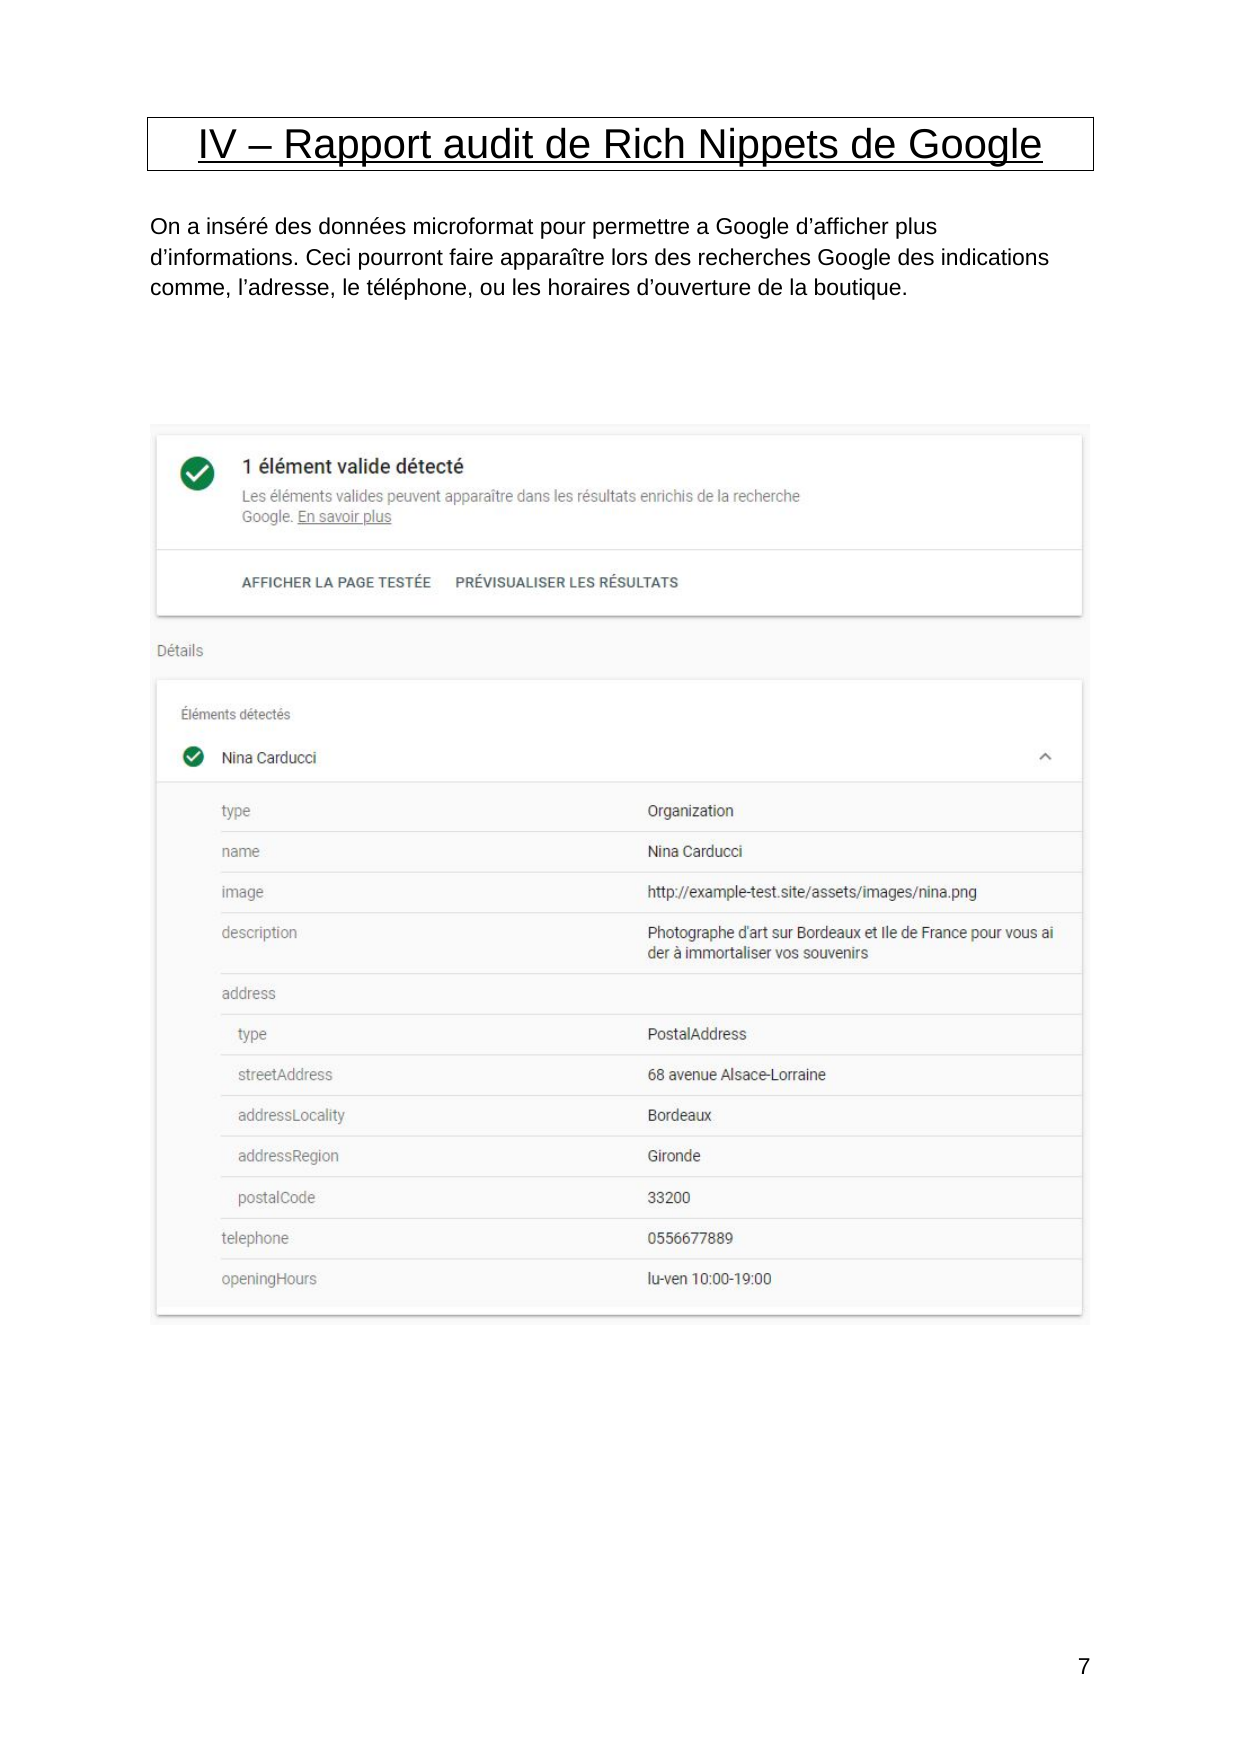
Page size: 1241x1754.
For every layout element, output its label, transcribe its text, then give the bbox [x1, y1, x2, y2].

subtitle IV – Rapport audit de Rich Nippets de Google [148, 118, 1093, 170]
text On a inséré des données microformat pour permettre a Google d’afficher plus d’informations. Ceci pourront faire apparaître lors des recherches Google des indications comme, l’adresse, le téléphone, ou les horaires d’ouverture de la boutique. [150, 213, 1090, 300]
picture [150, 424, 1091, 1325]
